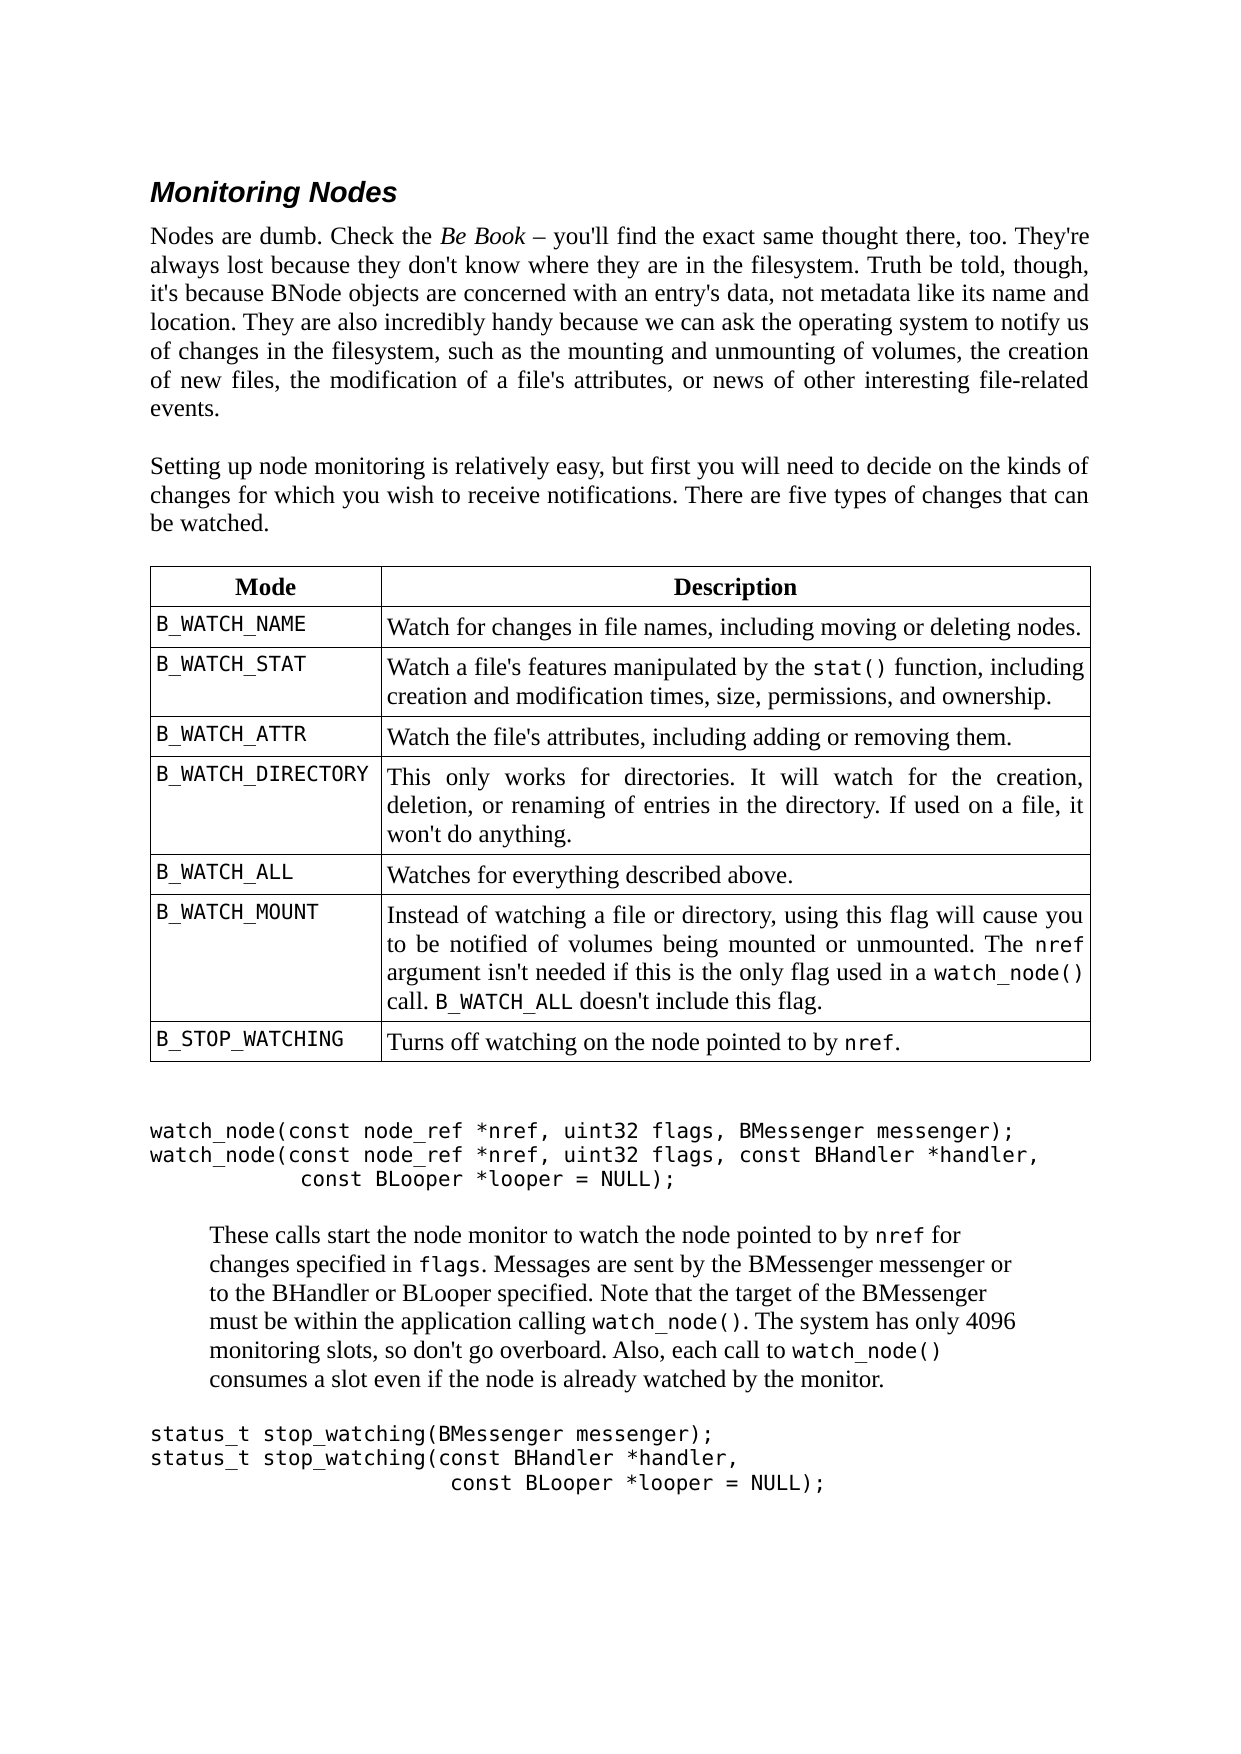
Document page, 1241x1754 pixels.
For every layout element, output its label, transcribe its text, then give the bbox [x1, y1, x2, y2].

table_header Mode [151, 567, 381, 606]
subtitle Monitoring Nodes [150, 175, 1090, 208]
text Setting up node monitoring is relatively easy, but first you will need to decide on the kinds of changes for which you wish to receive notifications. There are five types of changes that can be watched. [150, 451, 1090, 537]
table_cell Watches for everything described above. [382, 855, 1090, 894]
table_cell B_STOP_WATCHING [151, 1022, 381, 1061]
table_cell Instead of watching a file or directory, using this flag will cause you to be notified of volumes being mounted or unmounted. The nref argument isn't needed if this is the only flag used in a watch_node() call. B_WATCH_ALL doesn't include this flag. [382, 895, 1090, 1021]
table_cell B_WATCH_MOUNT [151, 895, 381, 1021]
text Nodes are dumb. Check the Be Book – you'll find the exact same thought there, too. They're always lost because they don't know where they are in the filesystem. Truth be told, though, it's because BNode objects are concerned with an entry's data, not metadata like its name and location. They are also incredibly handy because we can ask the operating system to notify us of changes in the filesystem, such as the mounting and unmounting of volumes, the creation of new files, the modification of a file's attributes, or news of other interesting file-related events. [150, 221, 1090, 422]
text status_t stop_watching(const BHandler *handler, [150, 1446, 1090, 1471]
table_cell B_WATCH_DIRECTORY [151, 757, 381, 854]
text status_t stop_watching(BMessenger messenger); [150, 1422, 1090, 1446]
table_cell Watch the file's attributes, including adding or removing them. [382, 717, 1090, 756]
text const BLooper *looper = NULL); [150, 1471, 1090, 1495]
table_cell B_WATCH_STAT [151, 648, 381, 716]
text These calls start the node monitor to watch the node pointed to by nref for changes specified in flags. Messages are sent by the BMessenger messenger or to the BHandler or BLooper specified. Note that the target of the BMessenger must be within the application calling watch_node(). The system has only 4096 monitoring slots, so don't go overboard. Also, each call to watch_node() consumes a slot even if the node is already watched by the monitor. [209, 1220, 1031, 1393]
table_cell B_WATCH_ALL [151, 855, 381, 894]
table_cell B_WATCH_NAME [151, 607, 381, 647]
table_header Description [382, 567, 1090, 606]
text watch_node(const node_ref *nref, uint32 flags, BMessenger messenger); [150, 1119, 1090, 1143]
table_cell Watch for changes in file names, including moving or deleting nodes. [382, 607, 1090, 647]
table_cell B_WATCH_ATTR [151, 717, 381, 756]
table_cell This only works for directories. It will watch for the creation, deletion, or renaming of entries in the directory. If used on a file, it won't do anything. [382, 757, 1090, 854]
table_cell Turns off watching on the node pointed to by nref. [382, 1022, 1090, 1061]
table_cell Watch a file's features manipulated by the stat() function, including creation and modification times, size, permissions, and ownership. [382, 648, 1090, 716]
text const BLooper *looper = NULL); [150, 1167, 1090, 1191]
text watch_node(const node_ref *nref, uint32 flags, const BHandler *handler, [150, 1143, 1090, 1167]
